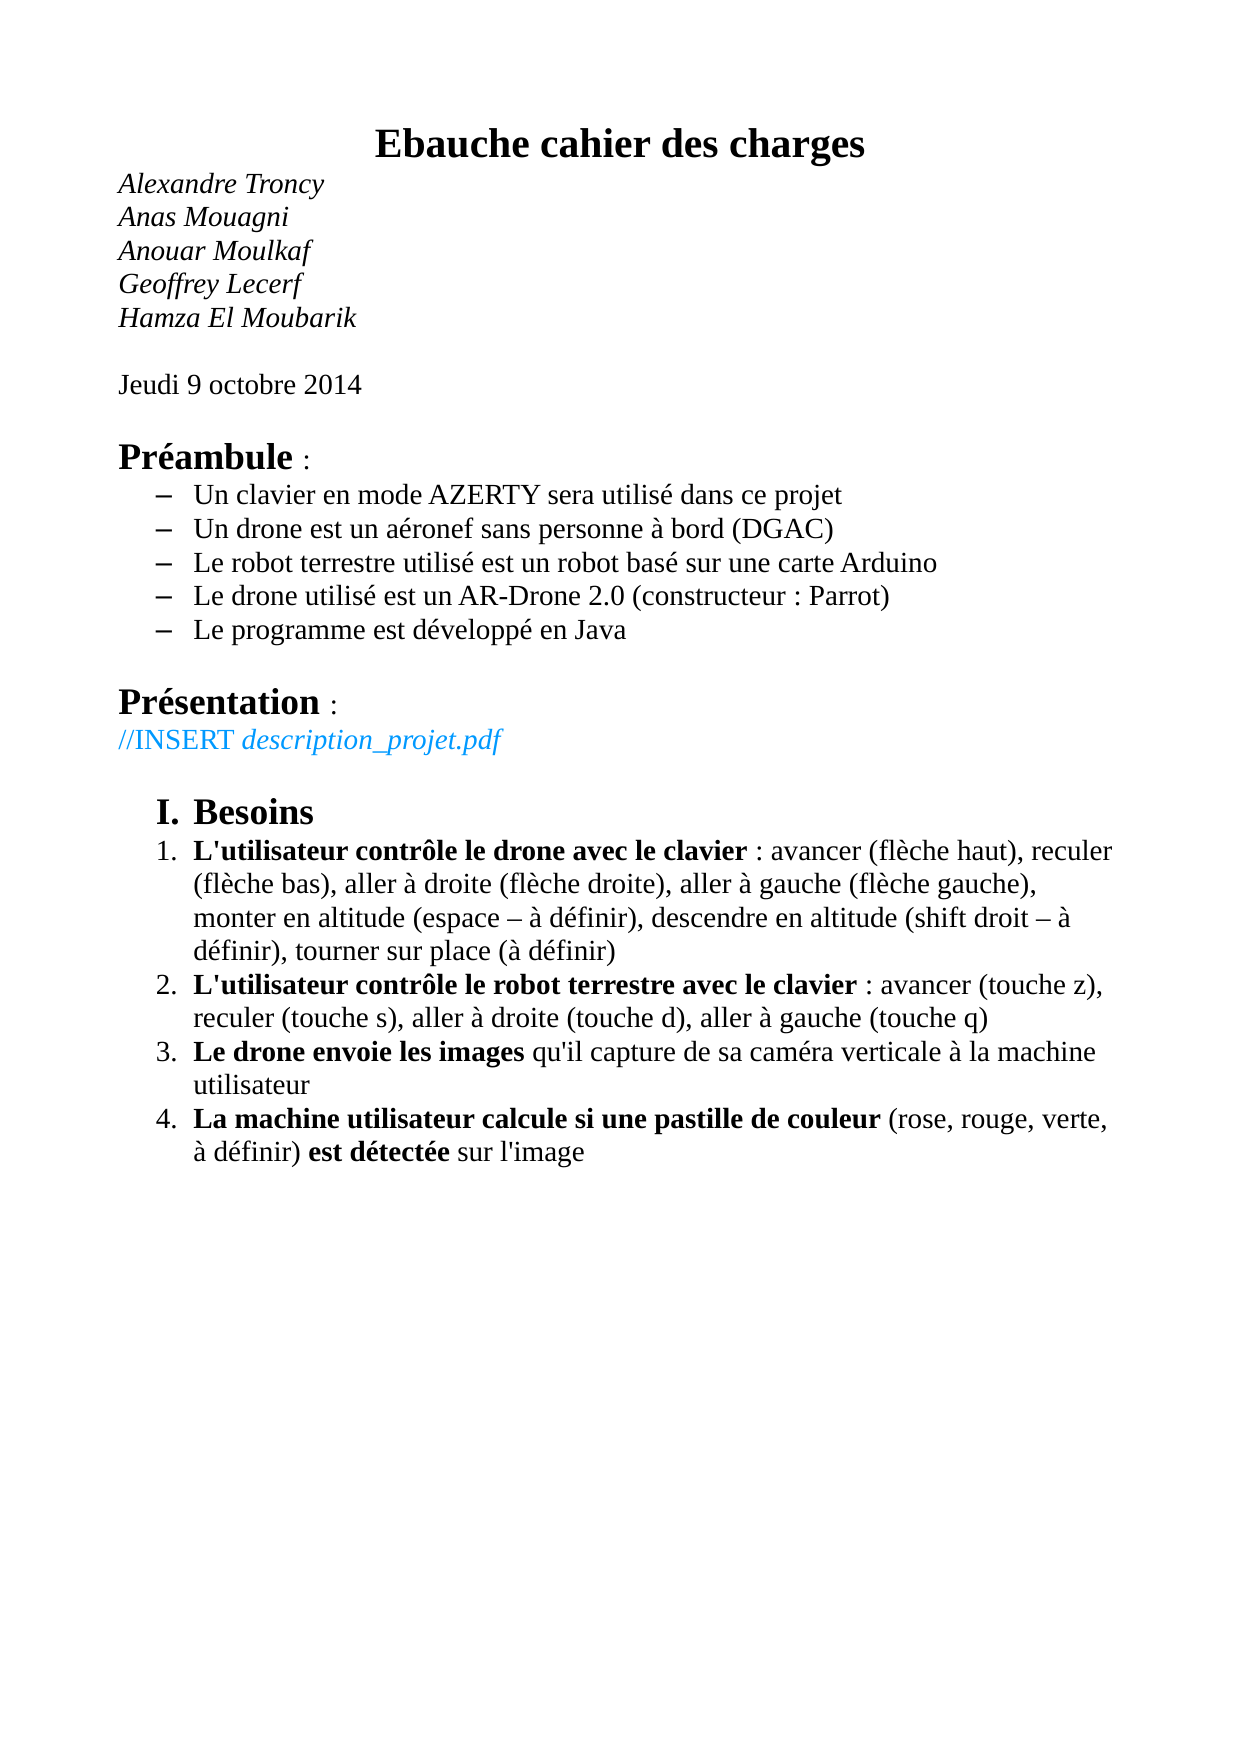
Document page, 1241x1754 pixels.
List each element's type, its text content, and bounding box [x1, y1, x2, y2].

list La machine utilisateur calcule si une pastille de couleur (rose, rouge, verte, à définir) est détectée sur l'image [156, 1101, 1122, 1168]
list Le programme est développé en Java [156, 612, 1122, 646]
list Le robot terrestre utilisé est un robot basé sur une carte Arduino [156, 545, 1122, 578]
list L'utilisateur contrôle le robot terrestre avec le clavier : avancer (touche z), reculer (touche s), aller à droite (touche d), aller à gauche (touche q) [156, 967, 1122, 1034]
list Le drone utilisé est un AR-Drone 2.0 (constructeur : Parrot) [156, 578, 1122, 612]
list Besoins [156, 789, 1122, 833]
text Présentation : [118, 679, 1122, 722]
text Alexandre Troncy [118, 166, 1122, 199]
list L'utilisateur contrôle le drone avec le clavier : avancer (flèche haut), reculer (flèche bas), aller à droite (flèche droite), aller à gauche (flèche gauche), monter en altitude (espace – à définir), descendre en altitude (shift droit – à définir), tourner sur place (à définir) [156, 833, 1122, 967]
text Jeudi 9 octobre 2014 [118, 367, 1122, 401]
text Geoffrey Lecerf [118, 267, 1122, 300]
text Anouar Moulkaf [118, 233, 1122, 267]
text Préambule : [118, 434, 1122, 477]
text Hamza El Moubarik [118, 300, 1122, 334]
text Ebauche cahier des charges [118, 118, 1122, 166]
list Un drone est un aéronef sans personne à bord (DGAC) [156, 511, 1122, 545]
list Un clavier en mode AZERTY sera utilisé dans ce projet [156, 477, 1122, 511]
text //INSERT description_projet.pdf [118, 722, 1122, 756]
list Le drone envoie les images qu'il capture de sa caméra verticale à la machine utilisateur [156, 1034, 1122, 1101]
text Anas Mouagni [118, 199, 1122, 233]
